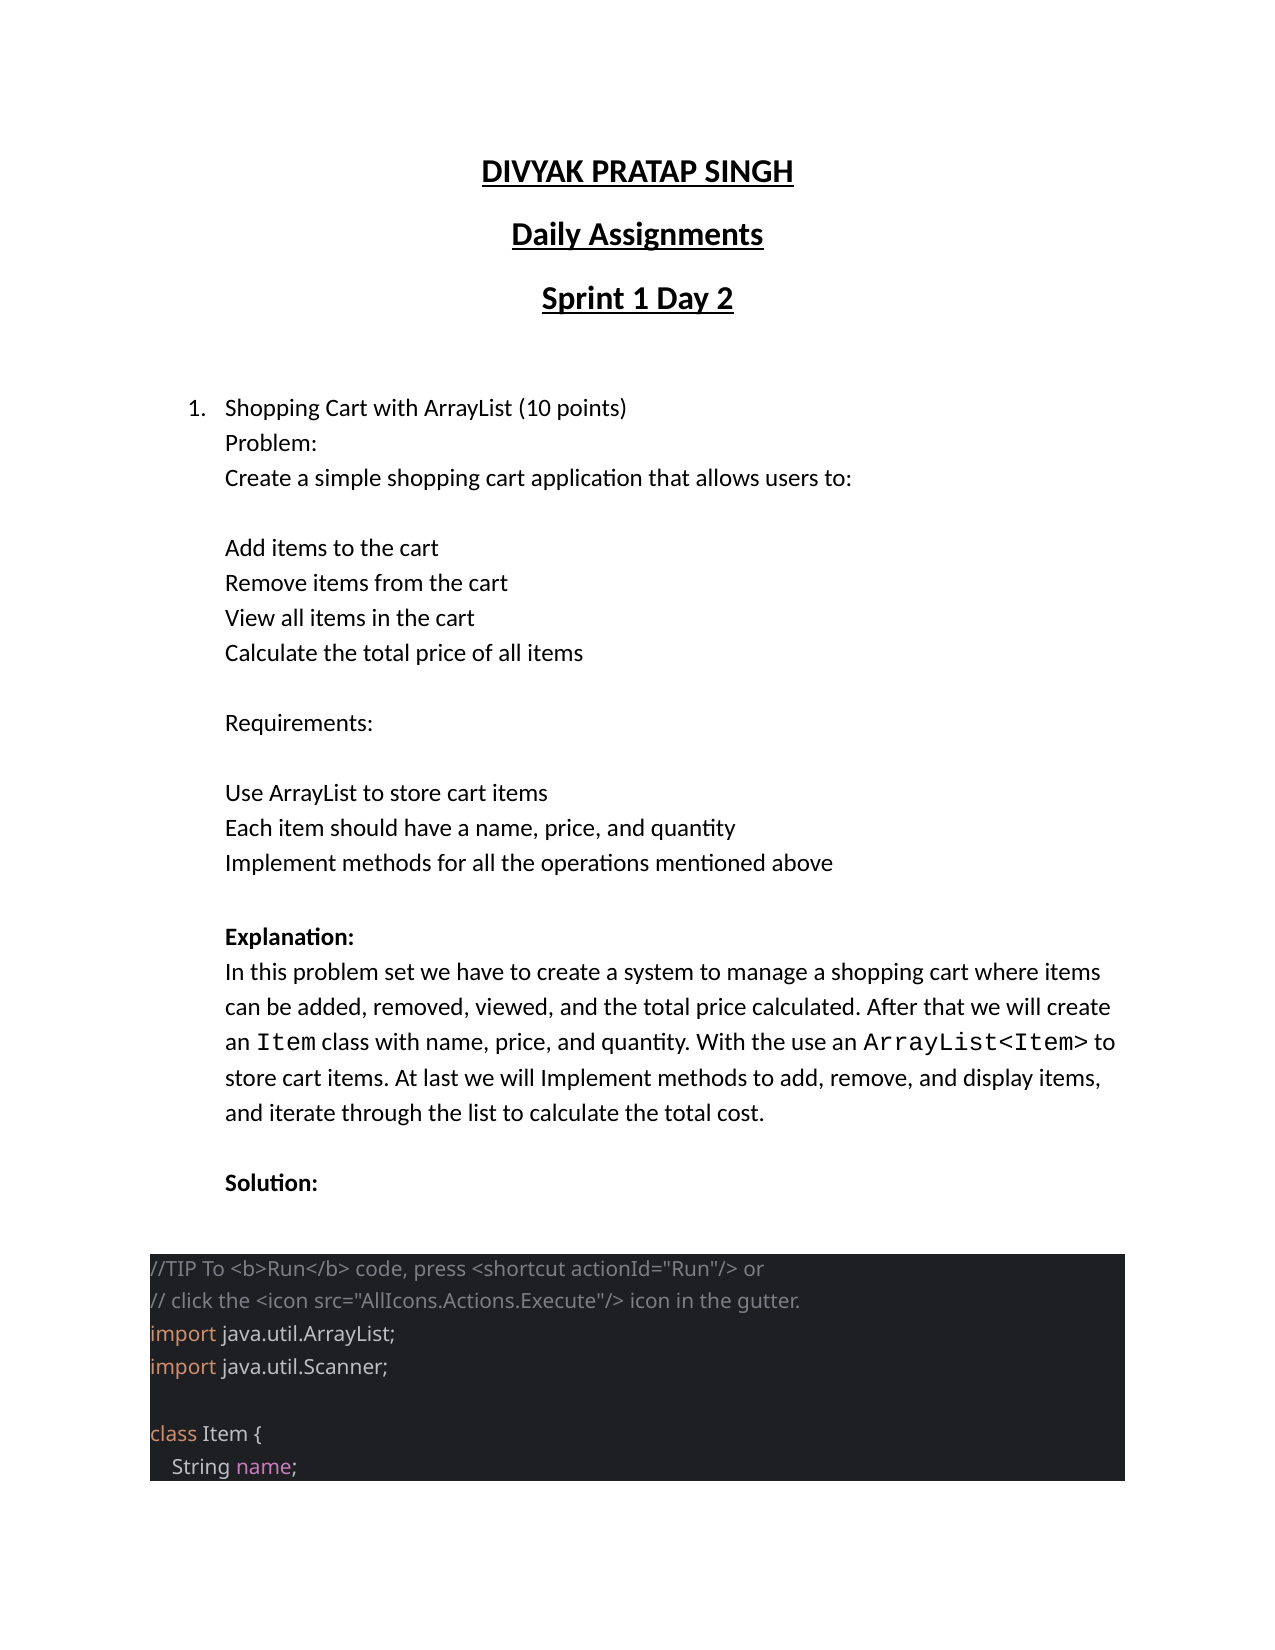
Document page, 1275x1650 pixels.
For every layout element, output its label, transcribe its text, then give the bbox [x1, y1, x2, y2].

list Each item should have a name, price, and quantity [225, 812, 1125, 842]
list Remove items from the cart [225, 567, 1125, 597]
list In this problem set we have to create a system to manage a shopping cart where items can be added, removed, viewed, and the total price calculated. After that we will create an Item class with name, price, and quantity. With the use an ArrayList<Item> to store cart items. At last we will Implement methods to add, remove, and display items, and iterate through the list to calculate the total cost. [225, 956, 1125, 1128]
list View all items in the cart [225, 602, 1125, 632]
list Requirements: [225, 707, 1125, 737]
text DIVYAK PRATAP SINGH [150, 150, 1125, 191]
text //TIP To <b>Run</b> code, press <shortcut actionId="Run"/> or // click the <icon src="AllIcons.Actions.Execute"/> icon in the gutter. import java.util.ArrayList; import java.util.Scanner; class Item { String name; [150, 1254, 1125, 1481]
list Solution: [225, 1167, 1125, 1198]
list Use ArrayList to store cart items [225, 777, 1125, 807]
list Problem: [225, 427, 1125, 457]
text Daily Assignments [150, 213, 1125, 254]
list Create a simple shopping cart application that allows users to: [225, 462, 1125, 492]
list Shopping Cart with ArrayList (10 points) [187, 392, 1125, 422]
list Implement methods for all the operations mentioned above [225, 847, 1125, 877]
text Sprint 1 Day 2 [150, 277, 1125, 318]
list Add items to the cart [225, 532, 1125, 562]
list Explanation: [225, 921, 1125, 952]
list Calculate the total price of all items [225, 637, 1125, 667]
